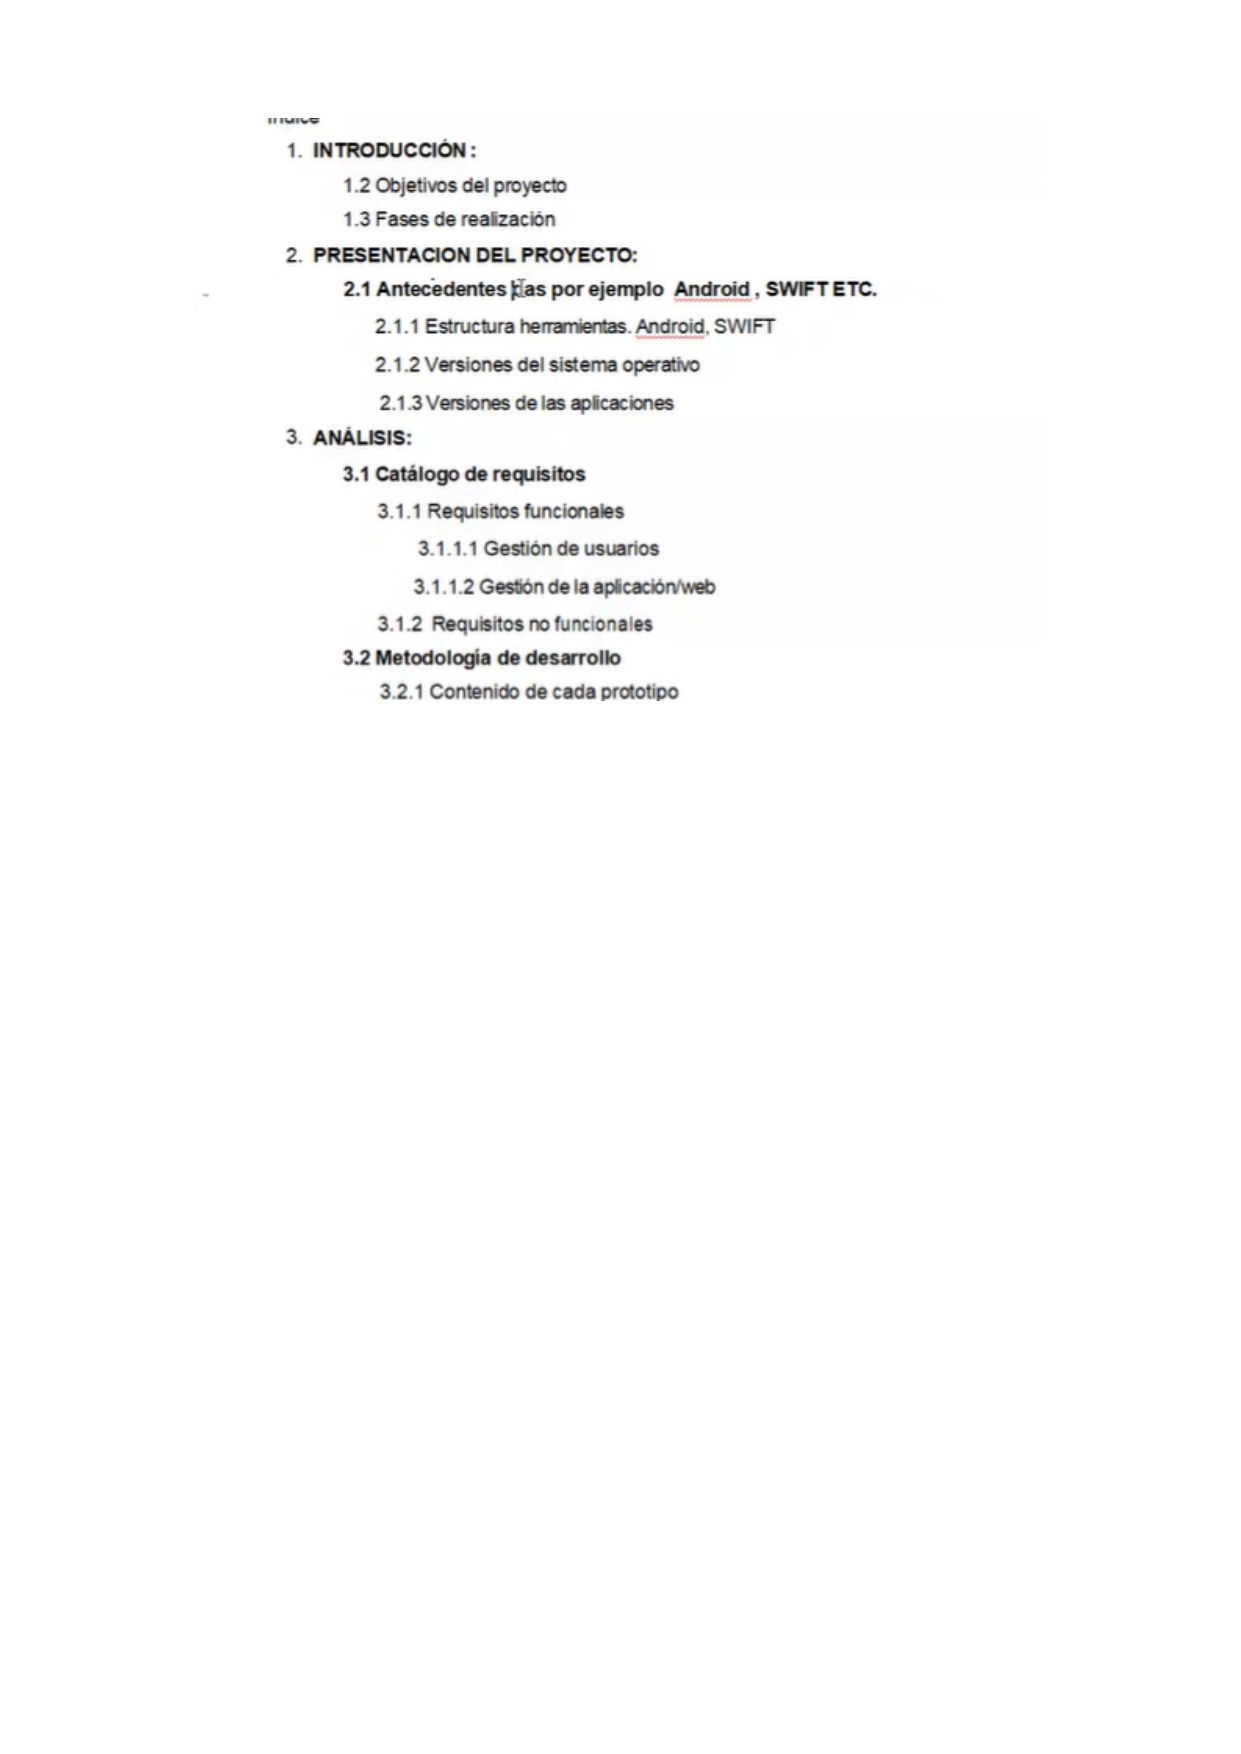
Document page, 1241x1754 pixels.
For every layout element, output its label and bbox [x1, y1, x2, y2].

picture [195, 118, 1045, 701]
